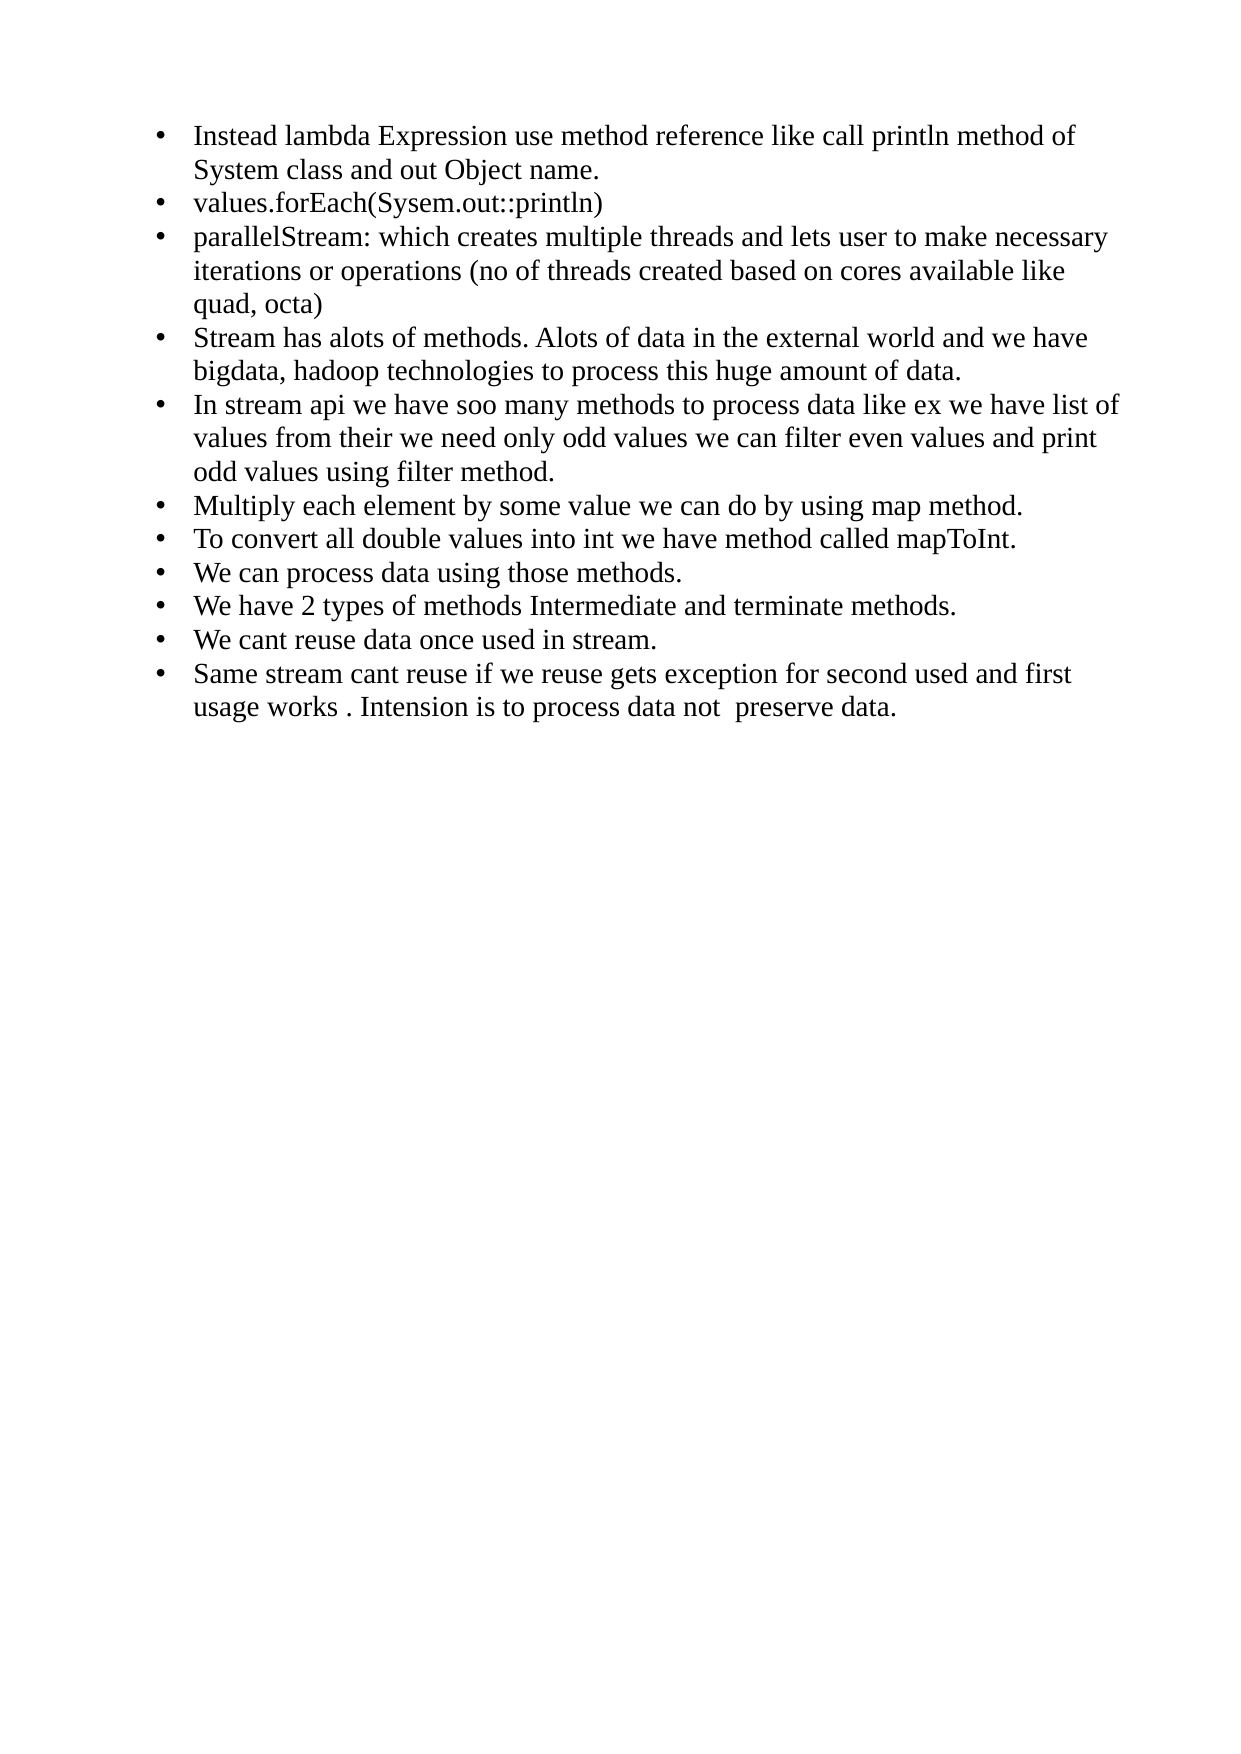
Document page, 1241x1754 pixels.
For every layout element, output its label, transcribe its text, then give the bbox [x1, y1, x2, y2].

list values.forEach(Sysem.out::println) [156, 185, 1122, 219]
list Stream has alots of methods. Alots of data in the external world and we have bigdata, hadoop technologies to process this huge amount of data. [156, 320, 1122, 387]
list Same stream cant reuse if we reuse gets exception for second used and first usage works . Intension is to process data not preserve data. [156, 656, 1122, 723]
list We can process data using those methods. [156, 555, 1122, 588]
list To convert all double values into int we have method called mapToInt. [156, 521, 1122, 555]
list In stream api we have soo many methods to process data like ex we have list of values from their we need only odd values we can filter even values and print odd values using filter method. [156, 387, 1122, 488]
list Instead lambda Expression use method reference like call println method of System class and out Object name. [156, 118, 1122, 185]
list We have 2 types of methods Intermediate and terminate methods. [156, 588, 1122, 622]
list Multiply each element by some value we can do by using map method. [156, 488, 1122, 521]
list We cant reuse data once used in stream. [156, 622, 1122, 656]
list parallelStream: which creates multiple threads and lets user to make necessary iterations or operations (no of threads created based on cores available like quad, octa) [156, 219, 1122, 320]
